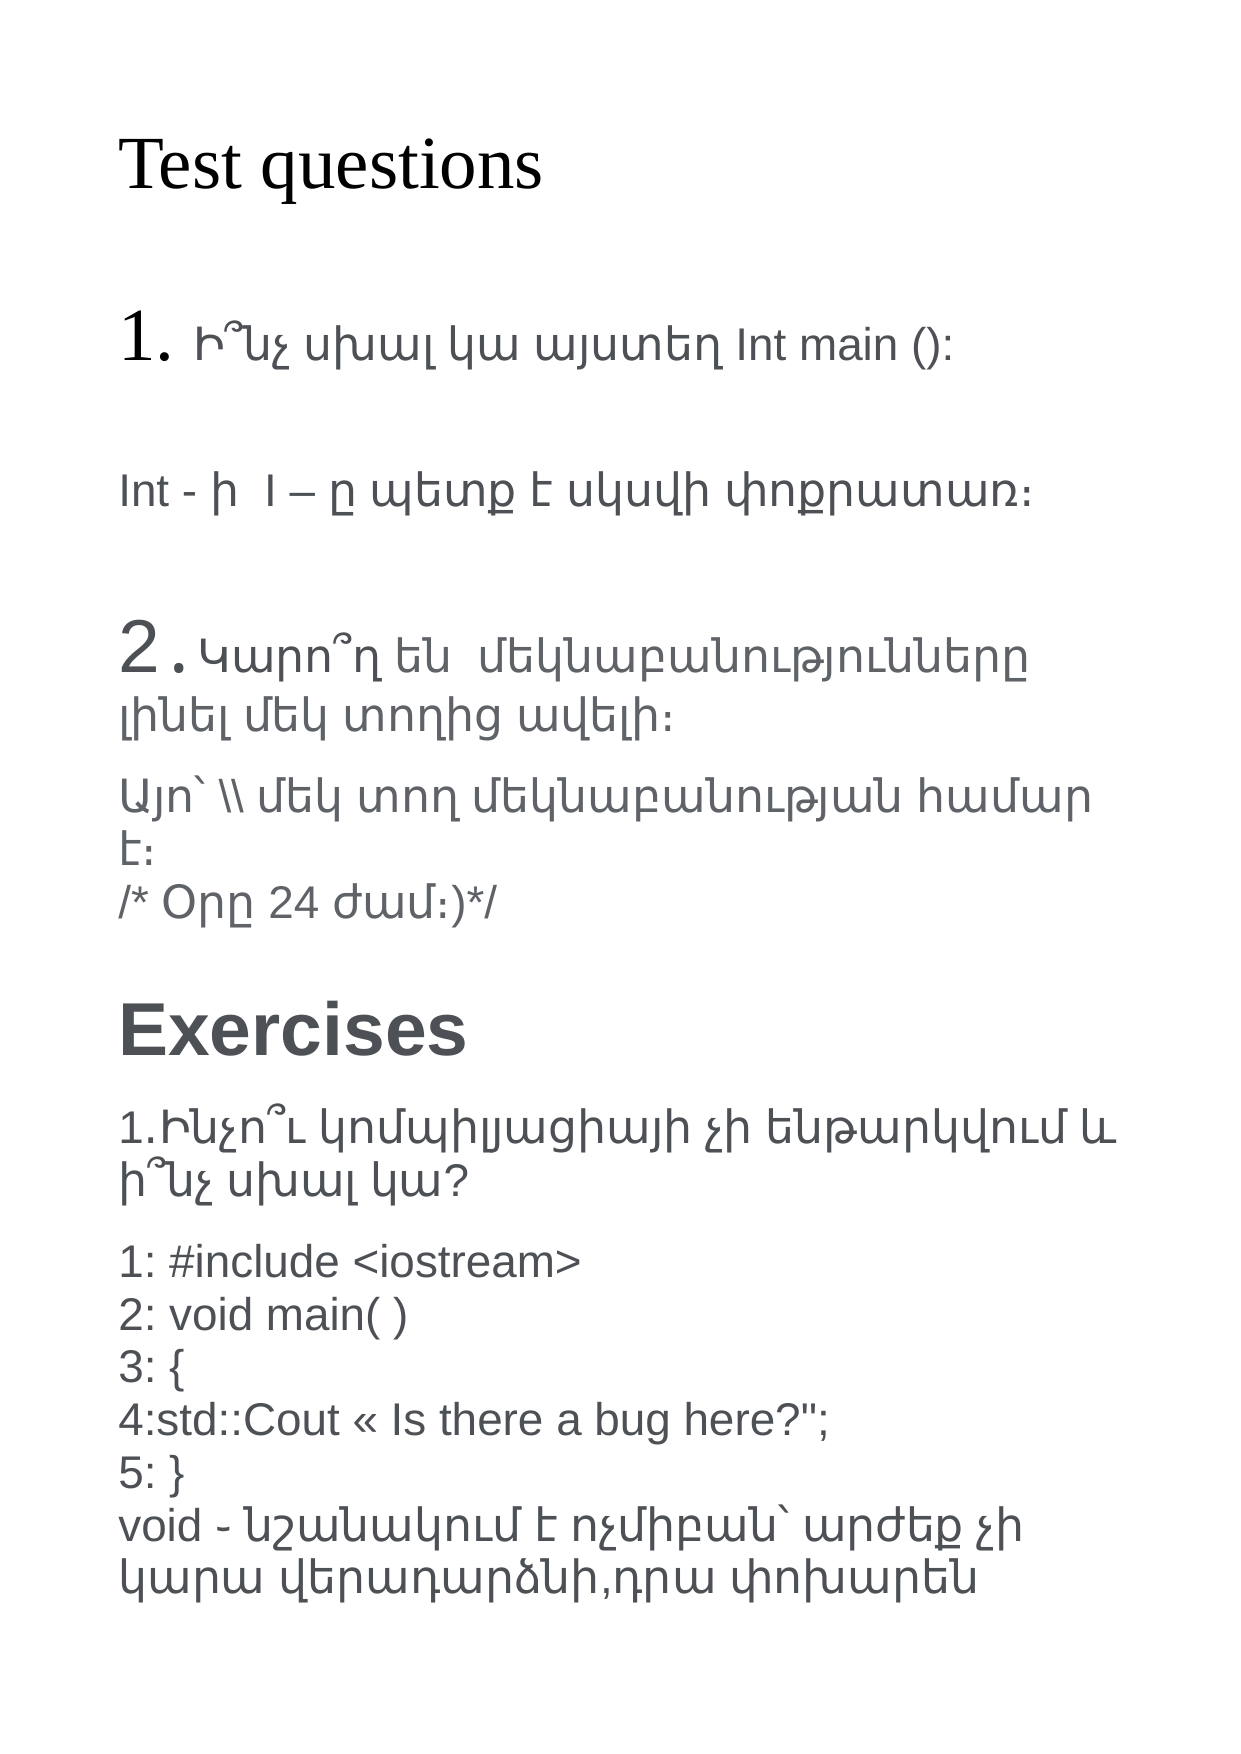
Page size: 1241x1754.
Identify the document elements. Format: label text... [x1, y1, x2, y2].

text Test questions [118, 118, 1122, 204]
text 2․Կարո՞ղ են մեկնաբանությունները լինել մեկ տողից ավելի։ [118, 602, 1122, 741]
text void ֊ նշանակում է ոչմիբան՝ արժեք չի կարա վերադարձնի,դրա փոխարեն [118, 1498, 1122, 1603]
text /* Օրը 24 ժամ։)*/ [118, 875, 1122, 928]
text Int - ի I – ը պետք է սկսվի փոքրատառ։ [118, 463, 1122, 516]
text 1․Ինչո՞ւ կոմպիլյացիայի չի ենթարկվում և ի՞նչ սխալ կա? [118, 1100, 1122, 1206]
text 5: } [118, 1445, 1122, 1498]
text 2: void main( ) [118, 1287, 1122, 1340]
text Exercises [118, 985, 1122, 1072]
text 1. Ի՞նչ սխալ կա այստեղ Int main (): [118, 291, 1122, 377]
text 4:std::Cout « Is there a bug here?"; [118, 1393, 1122, 1445]
text 3: { [118, 1340, 1122, 1393]
text 1: #include <iostream> [118, 1234, 1122, 1287]
text Այո՝ \\ մեկ տող մեկնաբանության համար է։ [118, 770, 1122, 875]
